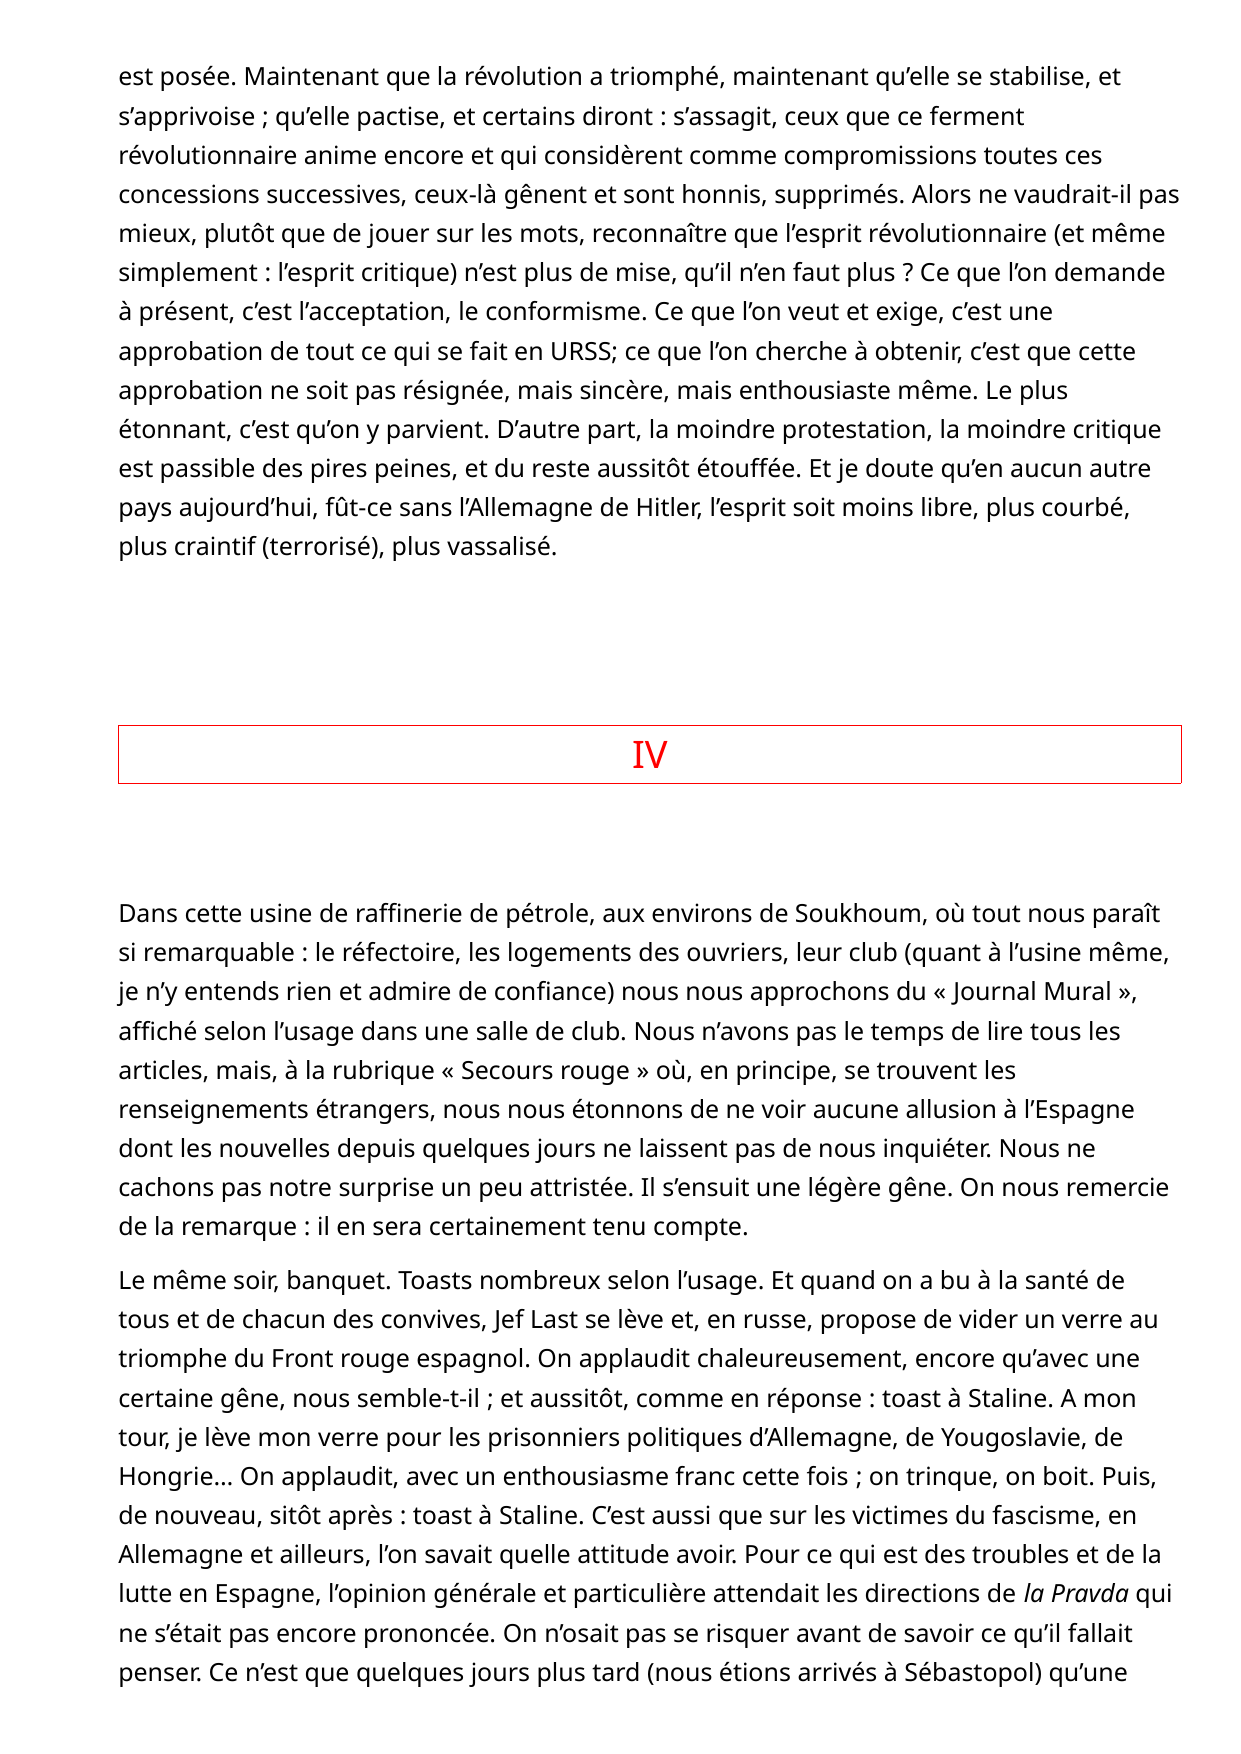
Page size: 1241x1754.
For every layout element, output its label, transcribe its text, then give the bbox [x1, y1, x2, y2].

text est posée. Maintenant que la révolution a triomphé, maintenant qu’elle se stabilise, et s’apprivoise ; qu’elle pactise, et certains diront : s’assagit, ceux que ce ferment révolutionnaire anime encore et qui considèrent comme compromissions toutes ces concessions successives, ceux-là gênent et sont honnis, supprimés. Alors ne vaudrait-il pas mieux, plutôt que de jouer sur les mots, reconnaître que l’esprit révolutionnaire (et même simplement : l’esprit critique) n’est plus de mise, qu’il n’en faut plus ? Ce que l’on demande à présent, c’est l’acceptation, le conformisme. Ce que l’on veut et exige, c’est une approbation de tout ce qui se fait en URSS; ce que l’on cherche à obtenir, c’est que cette approbation ne soit pas résignée, mais sincère, mais enthousiaste même. Le plus étonnant, c’est qu’on y parvient. D’autre part, la moindre protestation, la moindre critique est passible des pires peines, et du reste aussitôt étouffée. Et je doute qu’en aucun autre pays aujourd’hui, fût-ce sans l’Allemagne de Hitler, l’esprit soit moins libre, plus courbé, plus craintif (terrorisé), plus vassalisé. [118, 59, 1181, 563]
text Dans cette usine de raffinerie de pétrole, aux environs de Soukhoum, où tout nous paraît si remarquable : le réfectoire, les logements des ouvriers, leur club (quant à l’usine même, je n’y entends rien et admire de confiance) nous nous approchons du « Journal Mural », affiché selon l’usage dans une salle de club. Nous n’avons pas le temps de lire tous les articles, mais, à la rubrique « Secours rouge » où, en principe, se trouvent les renseignements étrangers, nous nous étonnons de ne voir aucune allusion à l’Espagne dont les nouvelles depuis quelques jours ne laissent pas de nous inquiéter. Nous ne cachons pas notre surprise un peu attristée. Il s’ensuit une légère gêne. On nous remercie de la remarque : il en sera certainement tenu compte. [118, 896, 1181, 1243]
subtitle IV [119, 726, 1181, 783]
text Le même soir, banquet. Toasts nombreux selon l’usage. Et quand on a bu à la santé de tous et de chacun des convives, Jef Last se lève et, en russe, propose de vider un verre au triomphe du Front rouge espagnol. On applaudit chaleureusement, encore qu’avec une certaine gêne, nous semble-t-il ; et aussitôt, comme en réponse : toast à Staline. A mon tour, je lève mon verre pour les prisonniers politiques d’Allemagne, de Yougoslavie, de Hongrie… On applaudit, avec un enthousiasme franc cette fois ; on trinque, on boit. Puis, de nouveau, sitôt après : toast à Staline. C’est aussi que sur les victimes du fascisme, en Allemagne et ailleurs, l’on savait quelle attitude avoir. Pour ce qui est des troubles et de la lutte en Espagne, l’opinion générale et particulière attendait les directions de la Pravda qui ne s’était pas encore prononcée. On n’osait pas se risquer avant de savoir ce qu’il fallait penser. Ce n’est que quelques jours plus tard (nous étions arrivés à Sébastopol) qu’une [118, 1263, 1181, 1688]
